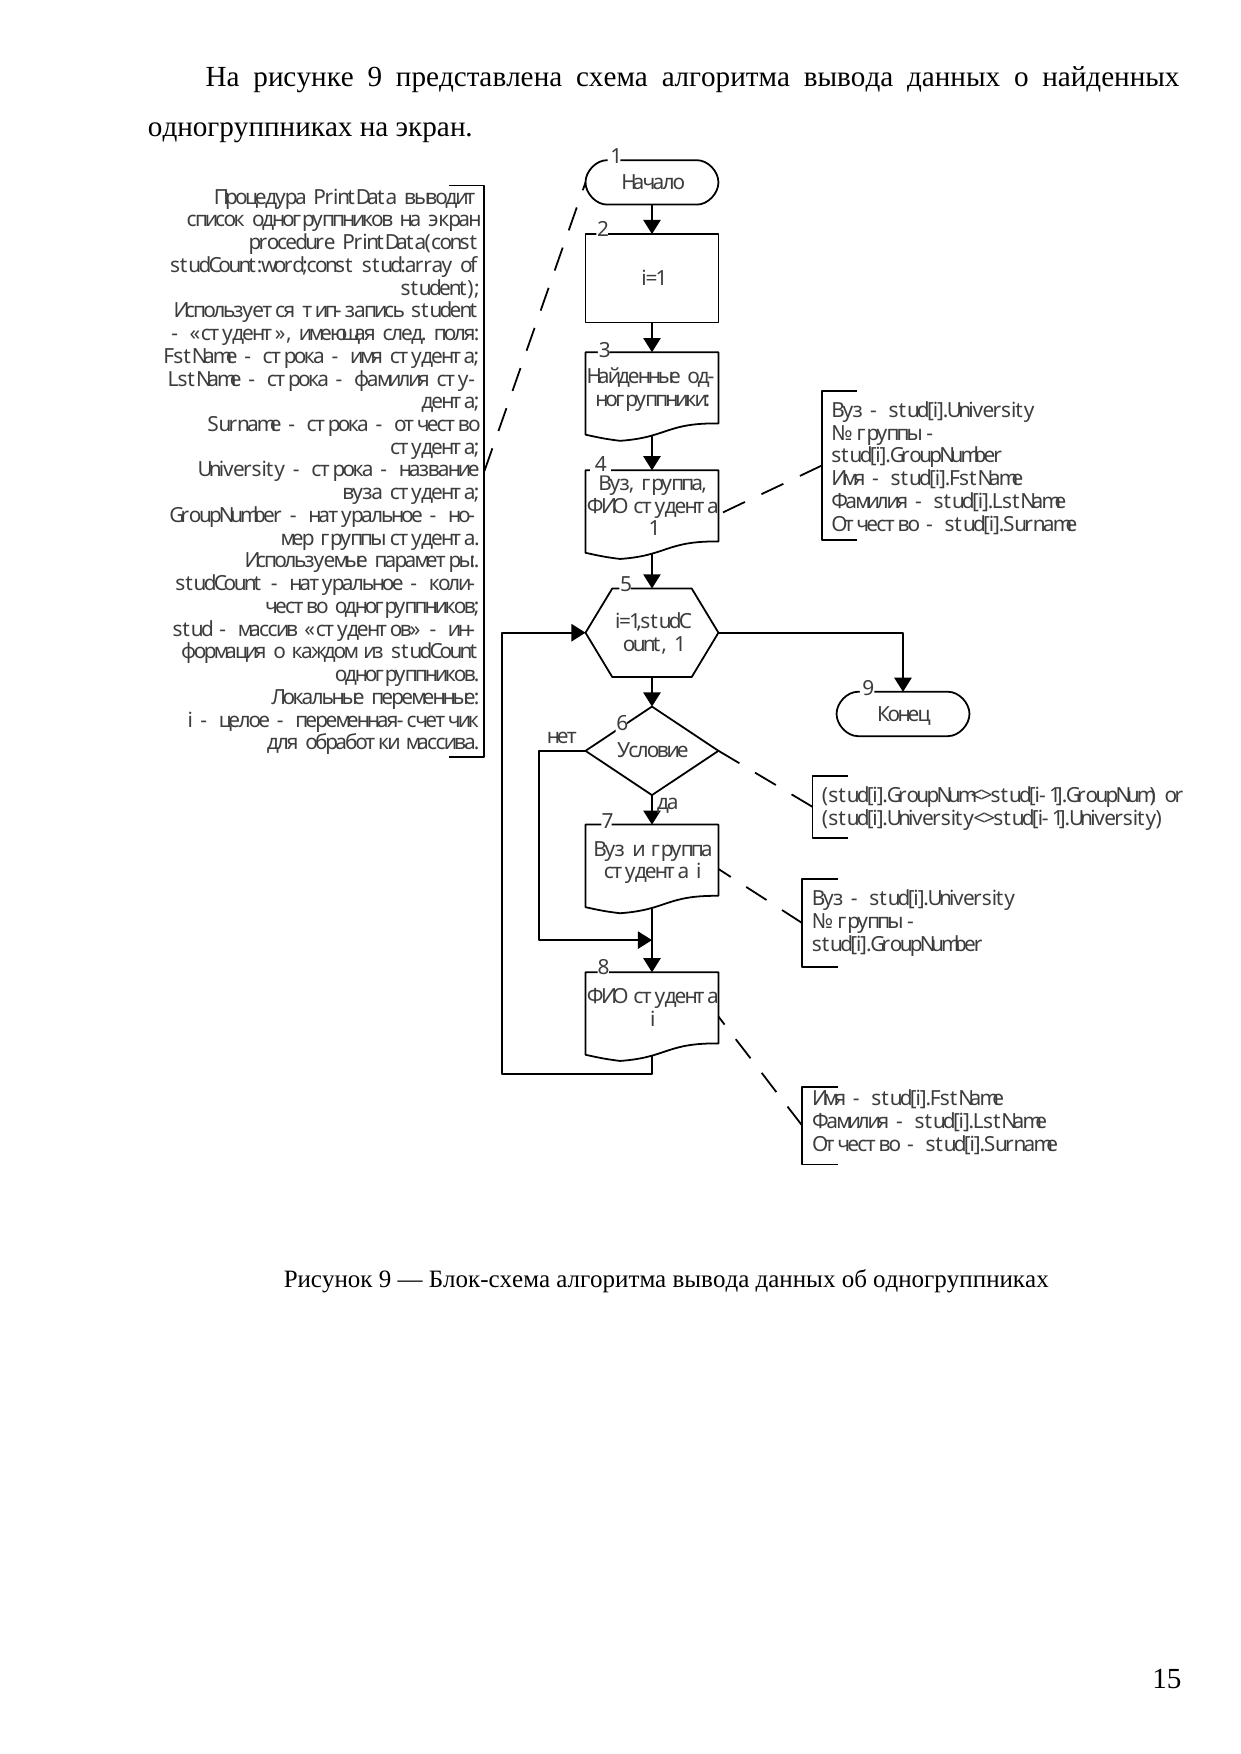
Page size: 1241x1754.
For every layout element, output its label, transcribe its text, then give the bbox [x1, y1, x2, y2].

text Рисунок 9 — Блок-схема алгоритма вывода данных об одногруппниках [153, 1264, 1179, 1293]
text На рисунке 9 представлена схема алгоритма вывода данных о найденных одногруппниках на экран. [148, 59, 1181, 143]
